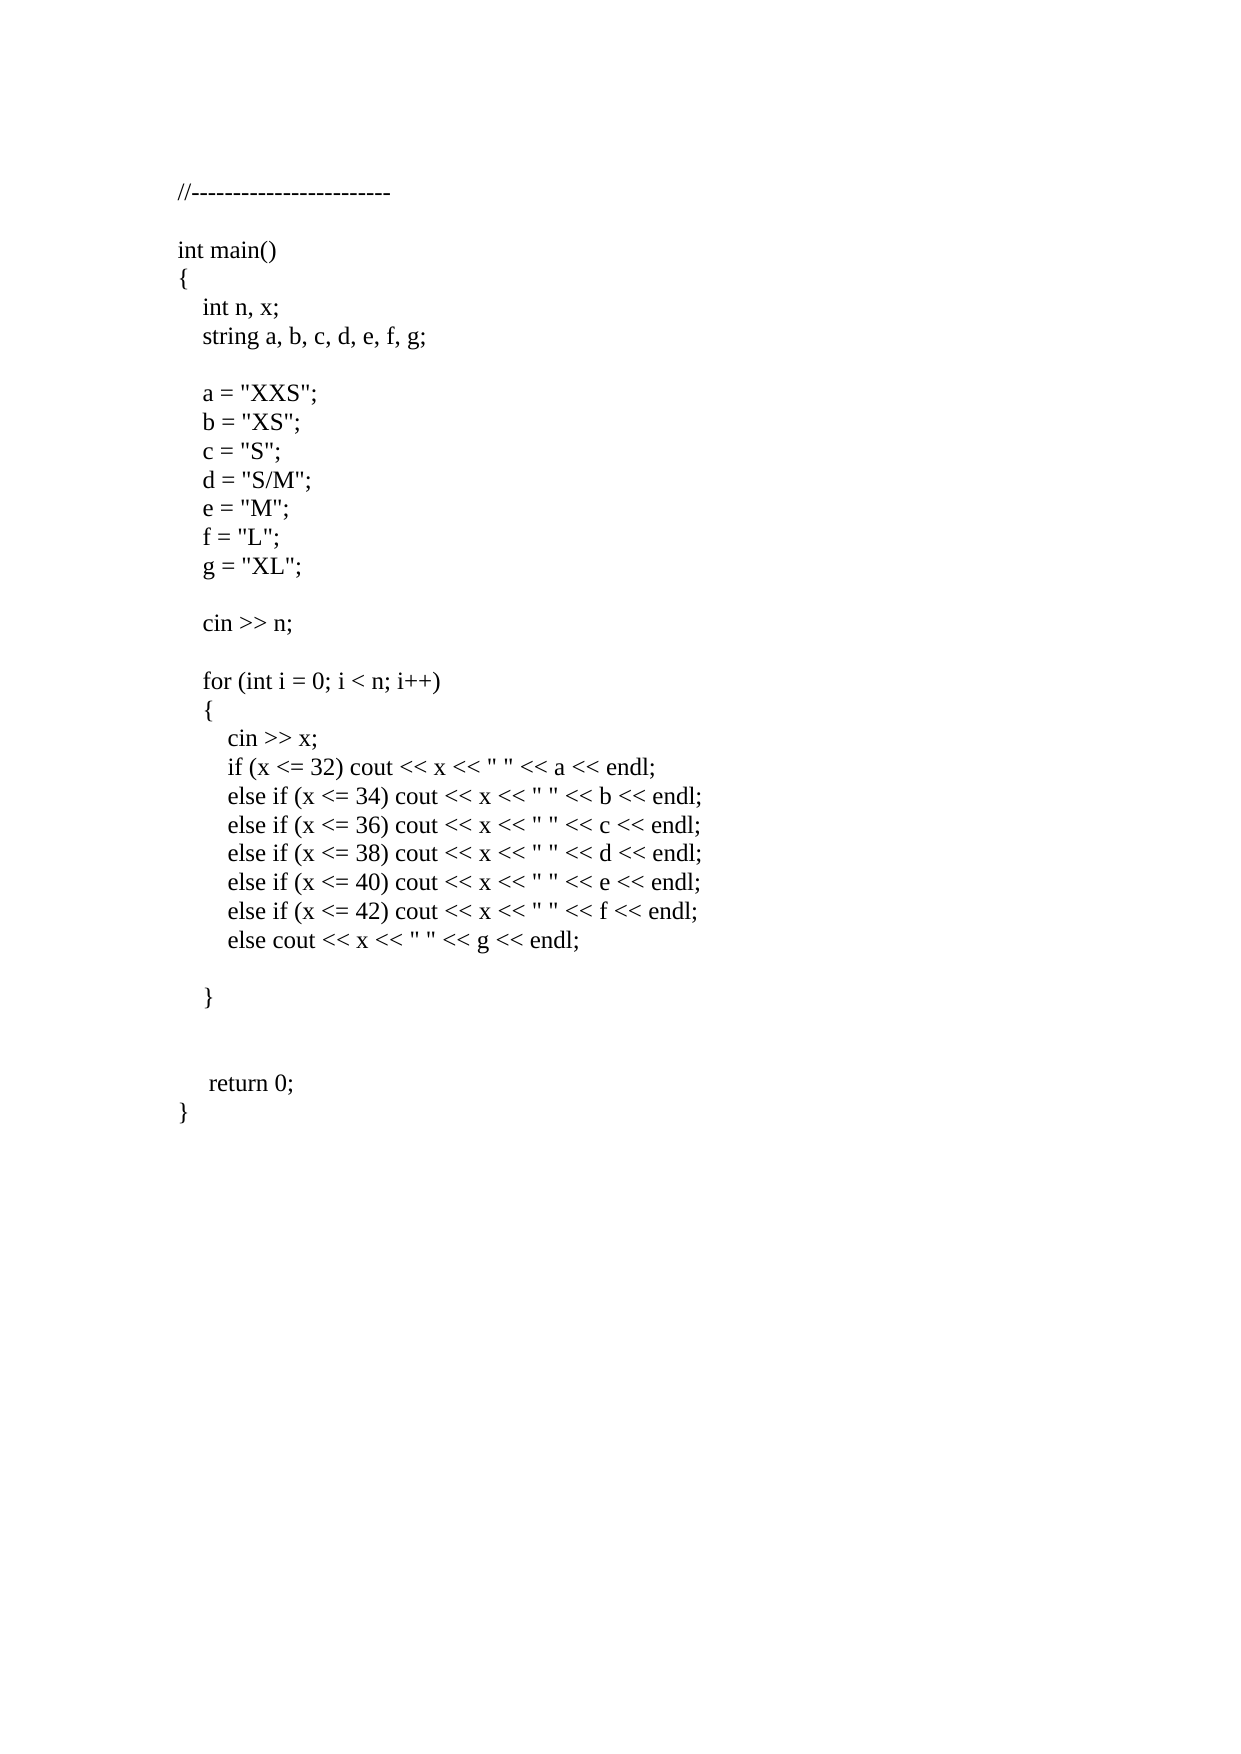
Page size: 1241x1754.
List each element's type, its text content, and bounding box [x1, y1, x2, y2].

text e = "M"; [177, 493, 1181, 522]
text int main() [177, 235, 1181, 263]
text string a, b, c, d, e, f, g; [177, 321, 1181, 350]
text cin >> x; [177, 723, 1181, 752]
text d = "S/M"; [177, 465, 1181, 493]
text a = "XXS"; [177, 378, 1181, 407]
text //------------------------ [177, 177, 1181, 206]
text cin >> n; [177, 608, 1181, 637]
text c = "S"; [177, 436, 1181, 465]
text else cout << x << " " << g << endl; [177, 925, 1181, 953]
text int n, x; [177, 292, 1181, 321]
text b = "XS"; [177, 407, 1181, 436]
text { [177, 263, 1181, 292]
text g = "XL"; [177, 551, 1181, 580]
text { [177, 695, 1181, 723]
text else if (x <= 40) cout << x << " " << e << endl; [177, 867, 1181, 896]
text else if (x <= 34) cout << x << " " << b << endl; [177, 781, 1181, 810]
text else if (x <= 38) cout << x << " " << d << endl; [177, 838, 1181, 867]
text f = "L"; [177, 522, 1181, 551]
text else if (x <= 36) cout << x << " " << c << endl; [177, 810, 1181, 838]
text if (x <= 32) cout << x << " " << a << endl; [177, 752, 1181, 781]
text return 0; [177, 1068, 1181, 1097]
text } [177, 982, 1181, 1011]
text } [177, 1097, 1181, 1126]
text else if (x <= 42) cout << x << " " << f << endl; [177, 896, 1181, 925]
text for (int i = 0; i < n; i++) [177, 666, 1181, 695]
